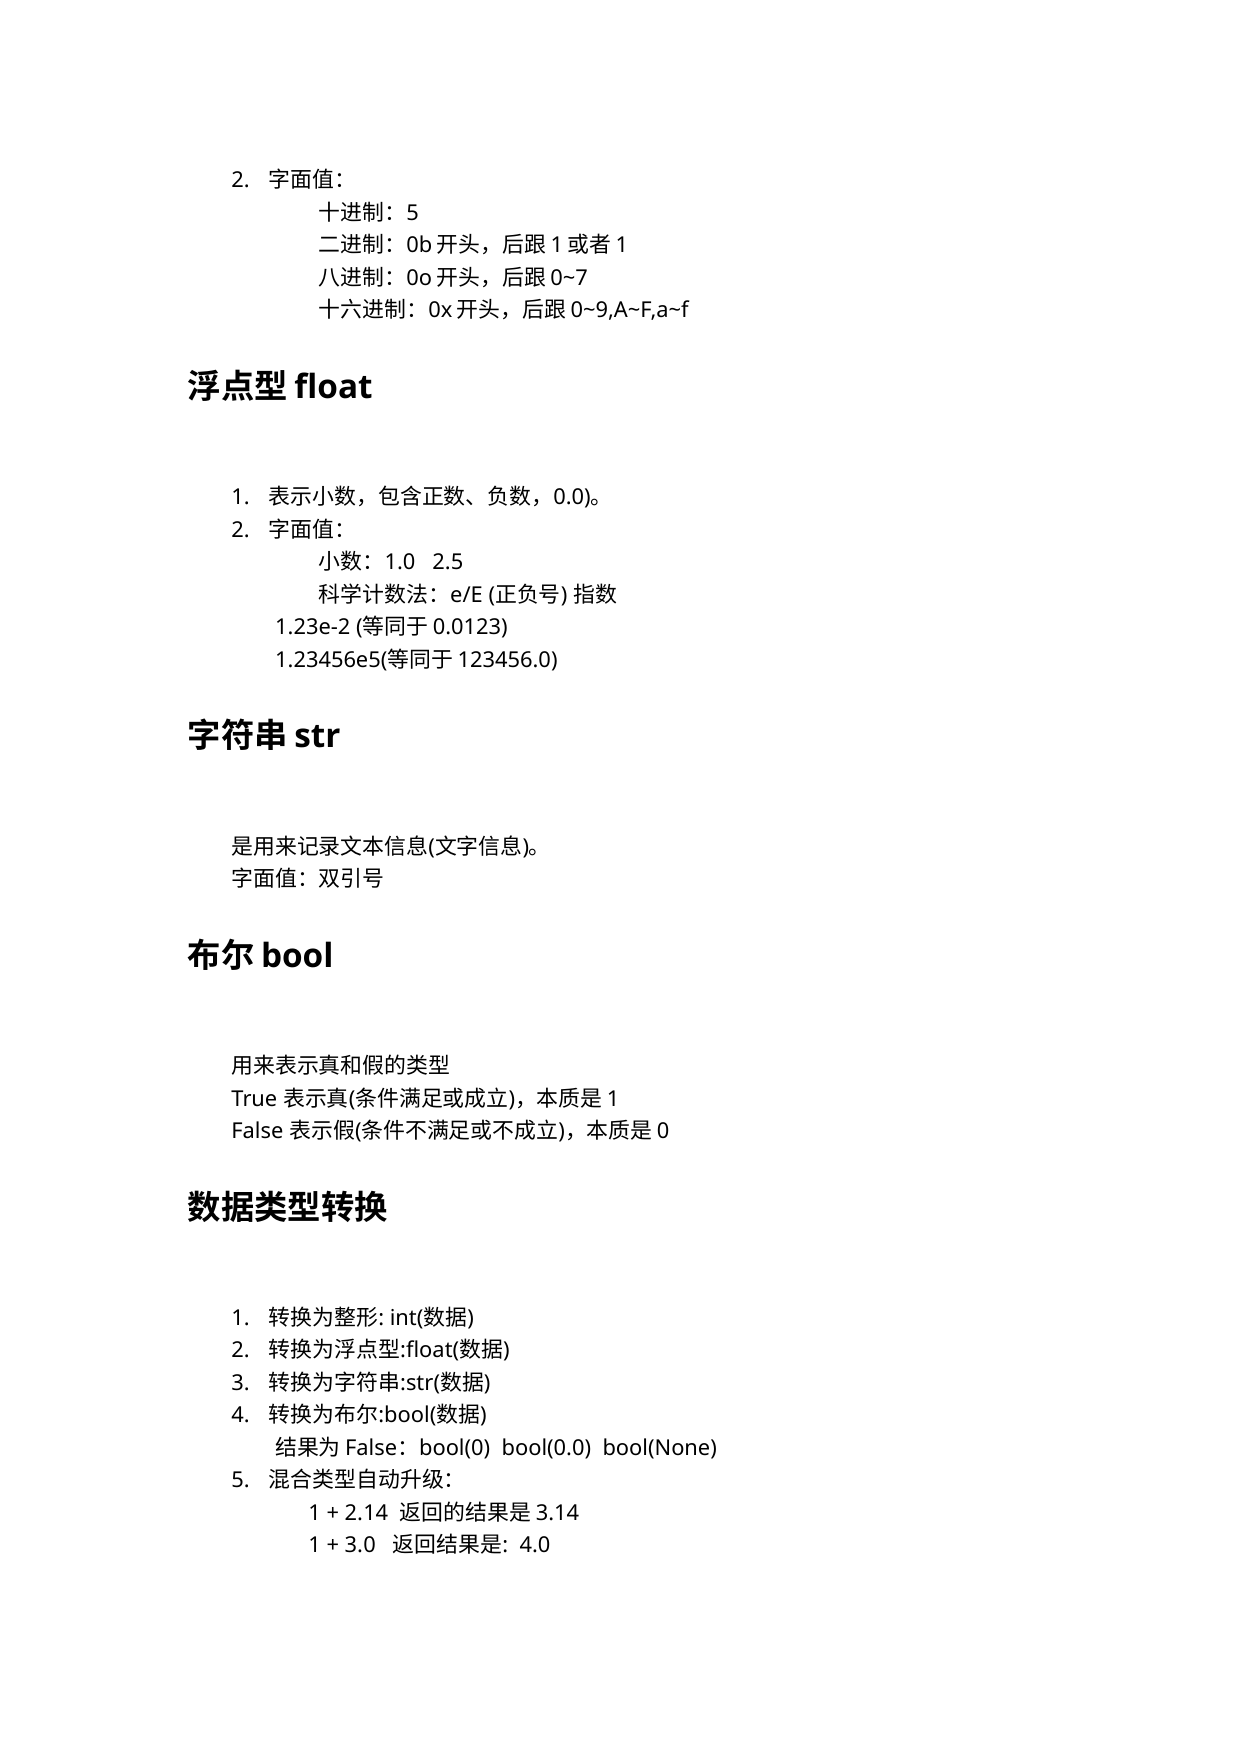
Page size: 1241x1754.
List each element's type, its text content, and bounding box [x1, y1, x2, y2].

subtitle 布尔bool [187, 921, 1053, 986]
list 混合类型自动升级： [231, 1462, 1053, 1495]
text 1.23456e5(等同于123456.0) [187, 641, 1053, 674]
subtitle 浮点型float [187, 352, 1053, 417]
text 结果为False：bool(0) bool(0.0) bool(None) [187, 1430, 1053, 1462]
text 1 + 2.14 返回的结果是 3.14 [297, 1495, 1053, 1527]
subtitle 字符串str [187, 701, 1053, 766]
text 字面值：双引号 [187, 861, 1053, 893]
text 是用来记录文本信息(文字信息)。 [187, 828, 1053, 861]
list 转换为浮点型:float(数据) [231, 1332, 1053, 1365]
text 1.23e-2 (等同于0.0123) [187, 609, 1053, 641]
list 表示小数，包含正数、负数，0.0)。 [231, 479, 1053, 511]
text 八进制：0o开头，后跟0~7 [319, 259, 1053, 292]
text 科学计数法：e/E (正负号) 指数 [275, 576, 1053, 609]
text 1 + 3.0 返回结果是: 4.0 [297, 1527, 1053, 1560]
list 转换为整形: int(数据) [231, 1300, 1053, 1332]
text 十进制：5 [275, 194, 1053, 227]
subtitle 数据类型转换 [187, 1172, 1053, 1237]
list 转换为字符串:str(数据) [231, 1365, 1053, 1397]
text 十六进制：0x开头，后跟0~9,A~F,a~f [275, 292, 1053, 324]
list 字面值： [231, 511, 1053, 544]
list 字面值： [231, 162, 1053, 194]
text 二进制：0b开头，后跟1或者1 [275, 227, 1053, 259]
text 用来表示真和假的类型 [187, 1048, 1053, 1080]
text 小数：1.0 2.5 [275, 544, 1053, 576]
text True 表示真(条件满足或成立)，本质是1 [187, 1080, 1053, 1113]
list 转换为布尔:bool(数据) [231, 1397, 1053, 1430]
text False 表示假(条件不满足或不成立)，本质是0 [187, 1113, 1053, 1145]
